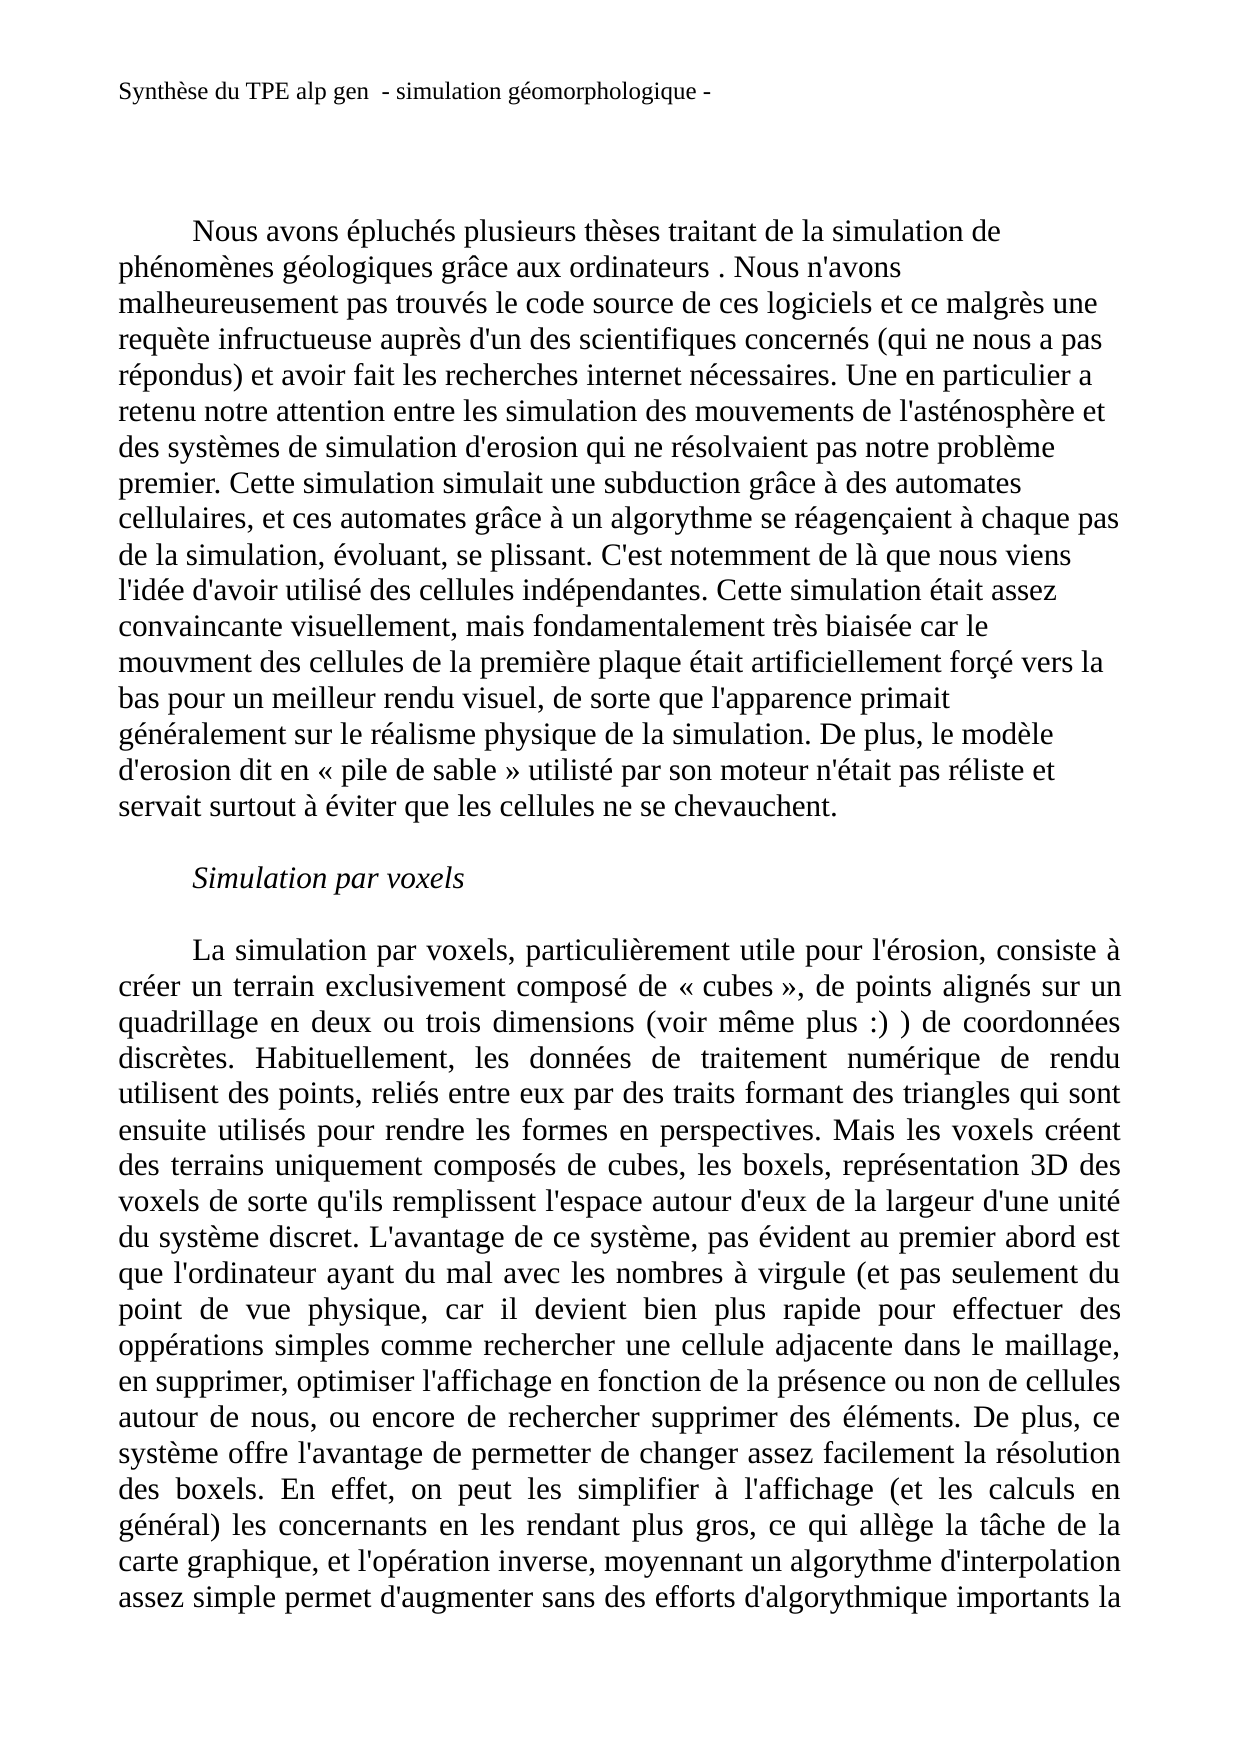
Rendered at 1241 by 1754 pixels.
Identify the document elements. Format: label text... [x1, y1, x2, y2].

text Simulation par voxels [118, 859, 1122, 895]
text Nous avons épluchés plusieurs thèses traitant de la simulation de phénomènes géologiques grâce aux ordinateurs . Nous n'avons malheureusement pas trouvés le code source de ces logiciels et ce malgrès une requète infructueuse auprès d'un des scientifiques concernés (qui ne nous a pas répondus) et avoir fait les recherches internet nécessaires. Une en particulier a retenu notre attention entre les simulation des mouvements de l'asténosphère et des systèmes de simulation d'erosion qui ne résolvaient pas notre problème premier. Cette simulation simulait une subduction grâce à des automates cellulaires, et ces automates grâce à un algorythme se réagençaient à chaque pas de la simulation, évoluant, se plissant. C'est notemment de là que nous viens l'idée d'avoir utilisé des cellules indépendantes. Cette simulation était assez convaincante visuellement, mais fondamentalement très biaisée car le mouvment des cellules de la première plaque était artificiellement forçé vers la bas pour un meilleur rendu visuel, de sorte que l'apparence primait généralement sur le réalisme physique de la simulation. De plus, le modèle d'erosion dit en « pile de sable » utilisté par son moteur n'était pas réliste et servait surtout à éviter que les cellules ne se chevauchent. [118, 212, 1122, 823]
text La simulation par voxels, particulièrement utile pour l'érosion, consiste à créer un terrain exclusivement composé de « cubes », de points alignés sur un quadrillage en deux ou trois dimensions (voir même plus :) ) de coordonnées discrètes. Habituellement, les données de traitement numérique de rendu utilisent des points, reliés entre eux par des traits formant des triangles qui sont ensuite utilisés pour rendre les formes en perspectives. Mais les voxels créent des terrains uniquement composés de cubes, les boxels, représentation 3D des voxels de sorte qu'ils remplissent l'espace autour d'eux de la largeur d'une unité du système discret. L'avantage de ce système, pas évident au premier abord est que l'ordinateur ayant du mal avec les nombres à virgule (et pas seulement du point de vue physique, car il devient bien plus rapide pour effectuer des oppérations simples comme rechercher une cellule adjacente dans le maillage, en supprimer, optimiser l'affichage en fonction de la présence ou non de cellules autour de nous, ou encore de rechercher supprimer des éléments. De plus, ce système offre l'avantage de permetter de changer assez facilement la résolution des boxels. En effet, on peut les simplifier à l'affichage (et les calculs en général) les concernants en les rendant plus gros, ce qui allège la tâche de la carte graphique, et l'opération inverse, moyennant un algorythme d'interpolation assez simple permet d'augmenter sans des efforts d'algorythmique importants la [118, 931, 1122, 1614]
